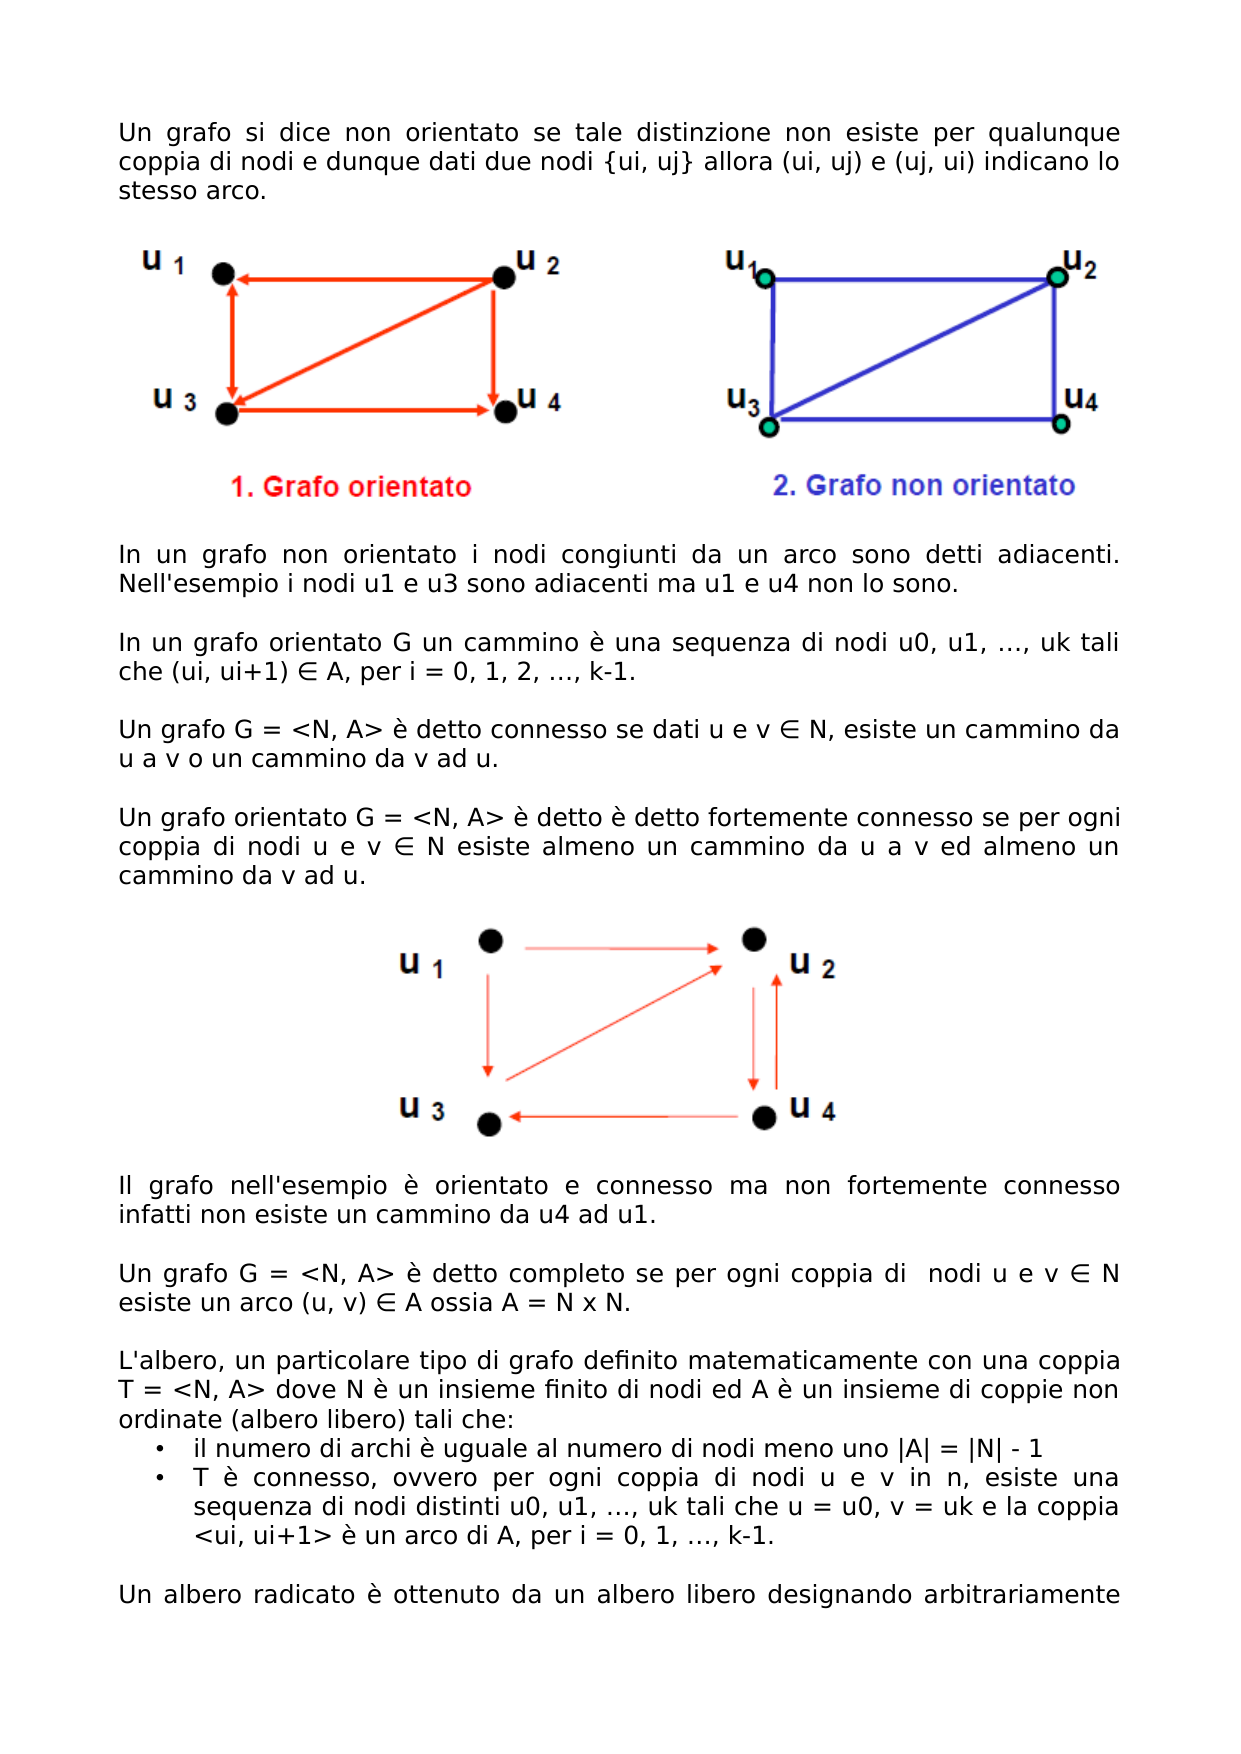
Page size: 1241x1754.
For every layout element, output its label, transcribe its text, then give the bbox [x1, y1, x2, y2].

text L'albero, un particolare tipo di grafo definito matematicamente con una coppia T = <N, A> dove N è un insieme finito di nodi ed A è un insieme di coppie non ordinate (albero libero) tali che: [118, 1347, 1122, 1434]
picture [382, 919, 858, 1143]
text Un grafo orientato G = <N, A> è detto è detto fortemente connesso se per ogni coppia di nodi u e v ∈ N esiste almeno un cammino da u a v ed almeno un cammino da v ad u. [118, 803, 1122, 890]
list il numero di archi è uguale al numero di nodi meno uno |A| = |N| - 1 [156, 1434, 1122, 1463]
text In un grafo orientato G un cammino è una sequenza di nodi u0, u1, …, uk tali che (ui, ui+1) ∈ A, per i = 0, 1, 2, …, k-1. [118, 628, 1122, 686]
text In un grafo non orientato i nodi congiunti da un arco sono detti adiacenti. Nell'esempio i nodi u1 e u3 sono adiacenti ma u1 e u4 non lo sono. [118, 540, 1122, 599]
list T è connesso, ovvero per ogni coppia di nodi u e v in n, esiste una sequenza di nodi distinti u0, u1, …, uk tali che u = u0, v = uk e la coppia <ui, ui+1> è un arco di A, per i = 0, 1, …, k-1. [156, 1463, 1122, 1551]
text Il grafo nell'esempio è orientato e connesso ma non fortemente connesso infatti non esiste un cammino da u4 ad u1. [118, 1172, 1122, 1230]
text Un grafo G = <N, A> è detto connesso se dati u e v ∈ N, esiste un cammino da u a v o un cammino da v ad u. [118, 715, 1122, 774]
text Un albero radicato è ottenuto da un albero libero designando arbitrariamente [118, 1580, 1122, 1609]
picture [118, 234, 1123, 512]
text Un grafo G = <N, A> è detto completo se per ogni coppia di nodi u e v ∈ N esiste un arco (u, v) ∈ A ossia A = N x N. [118, 1259, 1122, 1317]
text Un grafo si dice non orientato se tale distinzione non esiste per qualunque coppia di nodi e dunque dati due nodi {ui, uj} allora (ui, uj) e (uj, ui) indicano lo stesso arco. [118, 118, 1122, 206]
